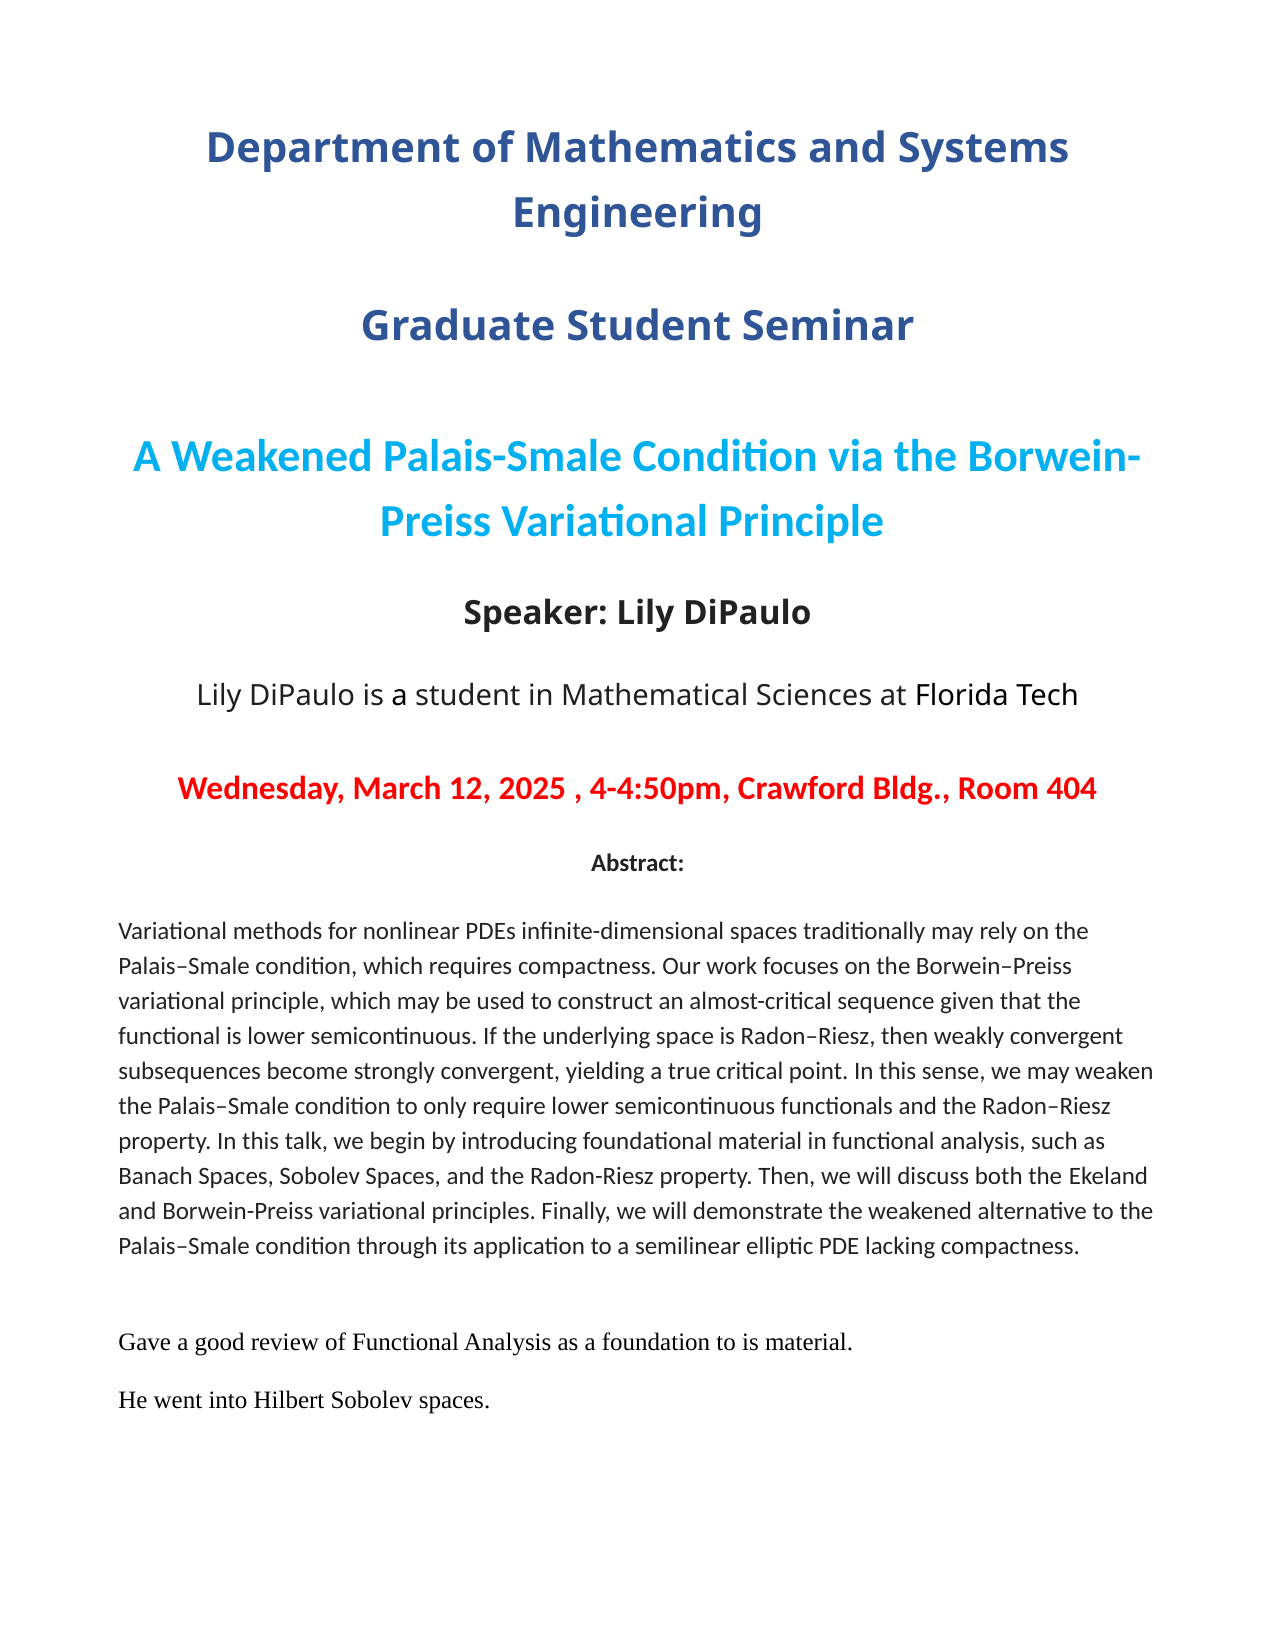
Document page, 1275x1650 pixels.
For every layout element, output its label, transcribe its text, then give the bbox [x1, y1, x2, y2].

text Wednesday, March 12, 2025 , 4-4:50pm, Crawford Bldg., Room 404 [118, 767, 1157, 808]
text Department of Mathematics and Systems Engineering [118, 118, 1157, 240]
text Variational methods for nonlinear PDEs infinite-dimensional spaces traditionally may rely on the Palais–Smale condition, which requires compactness. Our work focuses on the Borwein–Preiss variational principle, which may be used to construct an almost-critical sequence given that the functional is lower semicontinuous. If the underlying space is Radon–Riesz, then weakly convergent subsequences become strongly convergent, yielding a true critical point. In this sense, we may weaken the Palais–Smale condition to only require lower semicontinuous functionals and the Radon–Riesz property. In this talk, we begin by introducing foundational material in functional analysis, such as Banach Spaces, Sobolev Spaces, and the Radon-Riesz property. Then, we will discuss both the Ekeland and Borwein-Preiss variational principles. Finally, we will demonstrate the weakened alternative to the Palais–Smale condition through its application to a semilinear elliptic PDE lacking compactness. [118, 915, 1157, 1261]
text A Weakened Palais-Smale Condition via the Borwein-Preiss Variational Principle [118, 427, 1157, 548]
text Speaker: Lily DiPaulo [118, 589, 1157, 634]
text Gave a good review of Functional Analysis as a foundation to is material. [118, 1327, 1157, 1356]
text Lily DiPaulo is a student in Mathematical Sciences at Florida Tech [118, 674, 1157, 714]
text Graduate Student Seminar [118, 296, 1157, 353]
text He went into Hilbert Sobolev spaces. [118, 1385, 1157, 1414]
text Abstract: [118, 847, 1157, 878]
